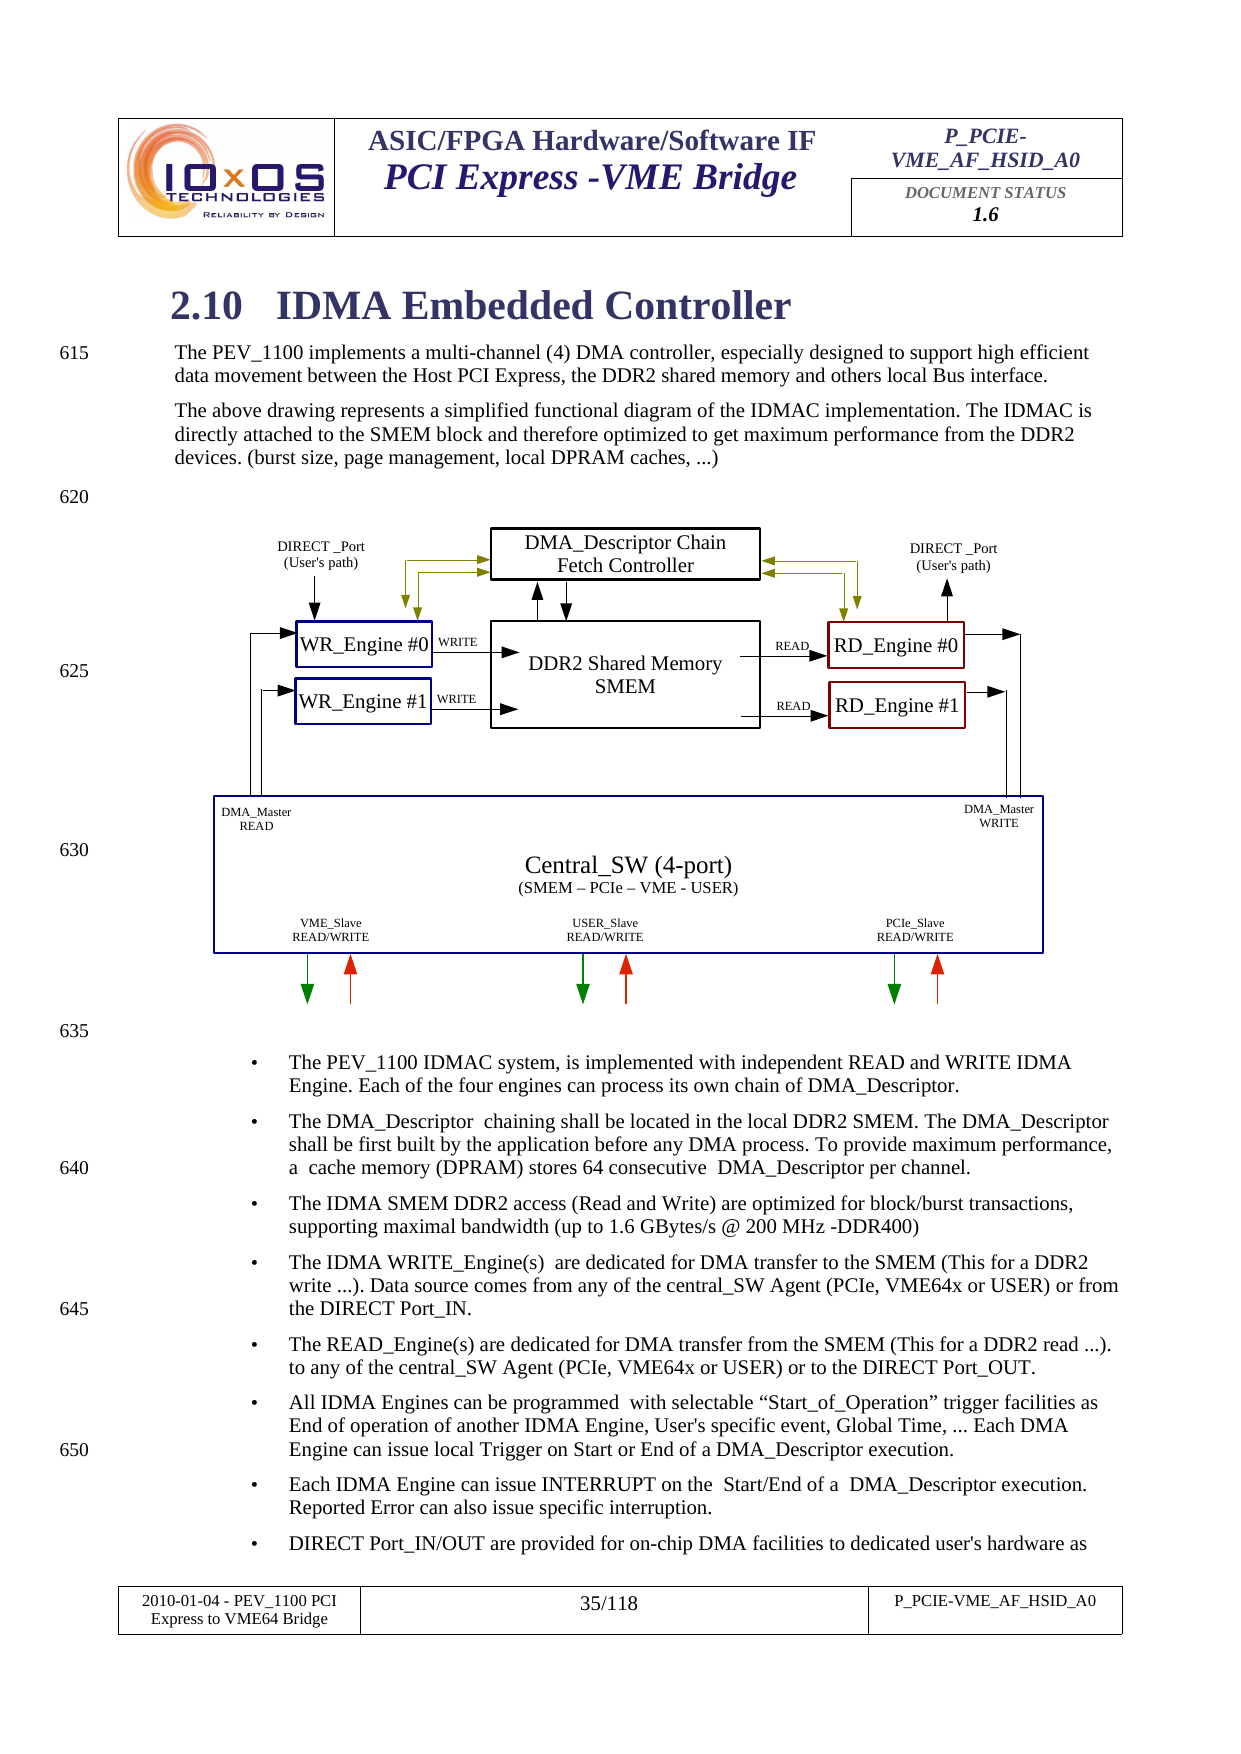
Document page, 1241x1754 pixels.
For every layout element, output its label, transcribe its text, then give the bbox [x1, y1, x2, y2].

text The above drawing represents a simplified functional diagram of the IDMAC implementation. The IDMAC is directly attached to the SMEM block and therefore optimized to get maximum performance from the DDR2 devices. (burst size, page management, local DPRAM caches, ...) [174, 399, 1122, 469]
list The IDMA WRITE_Engine(s) are dedicated for DMA transfer to the SMEM (This for a DDR2 write ...). Data source comes from any of the central_SW Agent (PCIe, VME64x or USER) or from the DIRECT Port_IN. [251, 1251, 1122, 1320]
subtitle IDMA Embedded Controller [159, 282, 1122, 328]
list The READ_Engine(s) are dedicated for DMA transfer from the SMEM (This for a DDR2 read ...). to any of the central_SW Agent (PCIe, VME64x or USER) or to the DIRECT Port_OUT. [251, 1332, 1122, 1379]
list All IDMA Engines can be programmed with selectable “Start_of_Operation” trigger facilities as End of operation of another IDMA Engine, User's specific event, Global Time, ... Each DMA Engine can issue local Trigger on Start or End of a DMA_Descriptor execution. [251, 1391, 1122, 1461]
list DIRECT Port_IN/OUT are provided for on-chip DMA facilities to dedicated user's hardware as [251, 1532, 1122, 1555]
list The IDMA SMEM DDR2 access (Read and Write) are optimized for block/burst transactions, supporting maximal bandwidth (up to 1.6 GBytes/s @ 200 MHz -DDR400) [251, 1192, 1122, 1238]
picture [125, 123, 326, 222]
text The PEV_1100 implements a multi-channel (4) DMA controller, especially designed to support high efficient data movement between the Host PCI Express, the DDR2 shared memory and others local Bus interface. [174, 341, 1122, 387]
list The PEV_1100 IDMAC system, is implemented with independent READ and WRITE IDMA Engine. Each of the four engines can process its own chain of DMA_Descriptor. [251, 1051, 1122, 1097]
list The DMA_Descriptor chaining shall be located in the local DDR2 SMEM. The DMA_Descriptor shall be first built by the application before any DMA process. To provide maximum performance, a cache memory (DPRAM) stores 64 consecutive DMA_Descriptor per channel. [251, 1110, 1122, 1179]
list Each IDMA Engine can issue INTERRUPT on the Start/End of a DMA_Descriptor execution. Reported Error can also issue specific interruption. [251, 1473, 1122, 1519]
